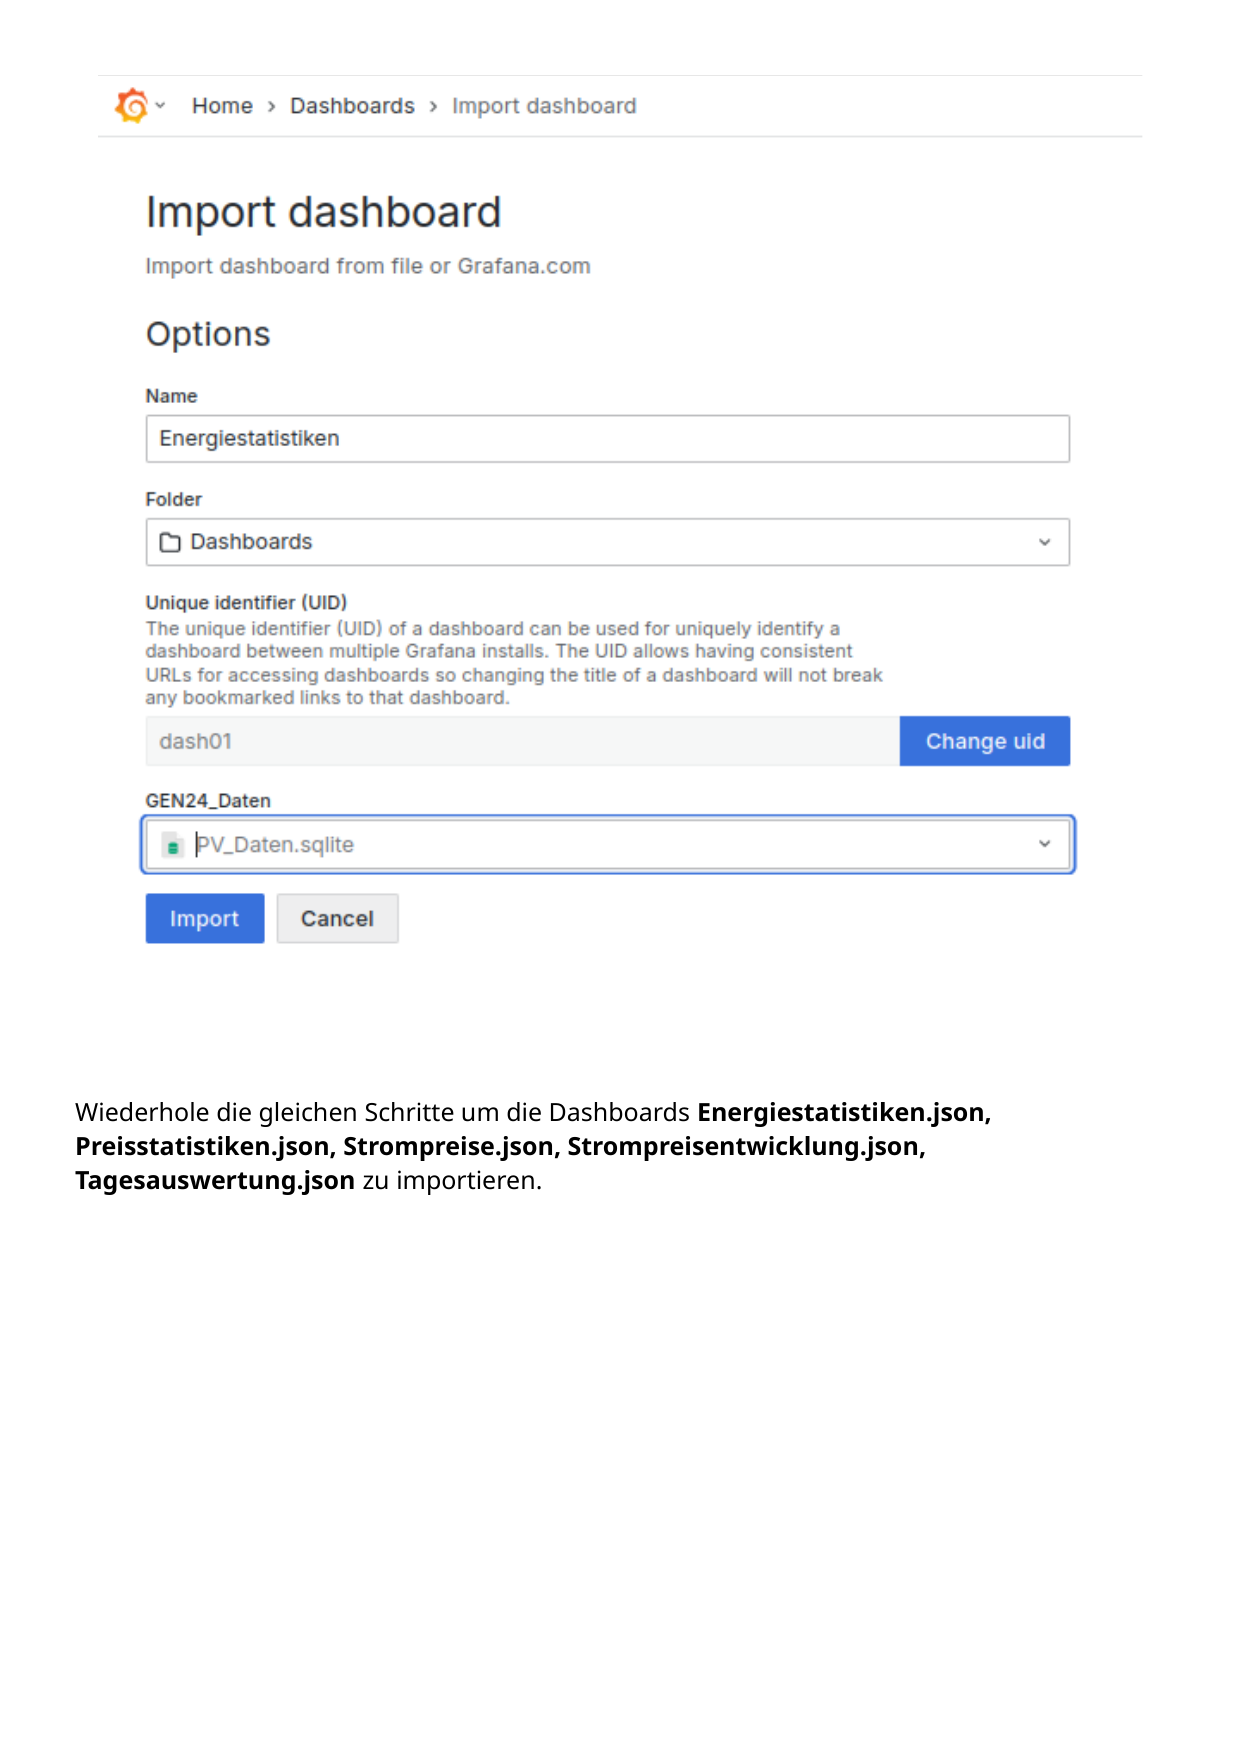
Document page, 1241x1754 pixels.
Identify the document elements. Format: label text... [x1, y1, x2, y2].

picture [98, 75, 1143, 992]
text Wiederhole die gleichen Schritte um die Dashboards Energiestatistiken.json, Preisstatistiken.json, Strompreise.json, Strompreisentwicklung.json, Tagesauswertung.json zu importieren. [75, 1094, 1165, 1196]
